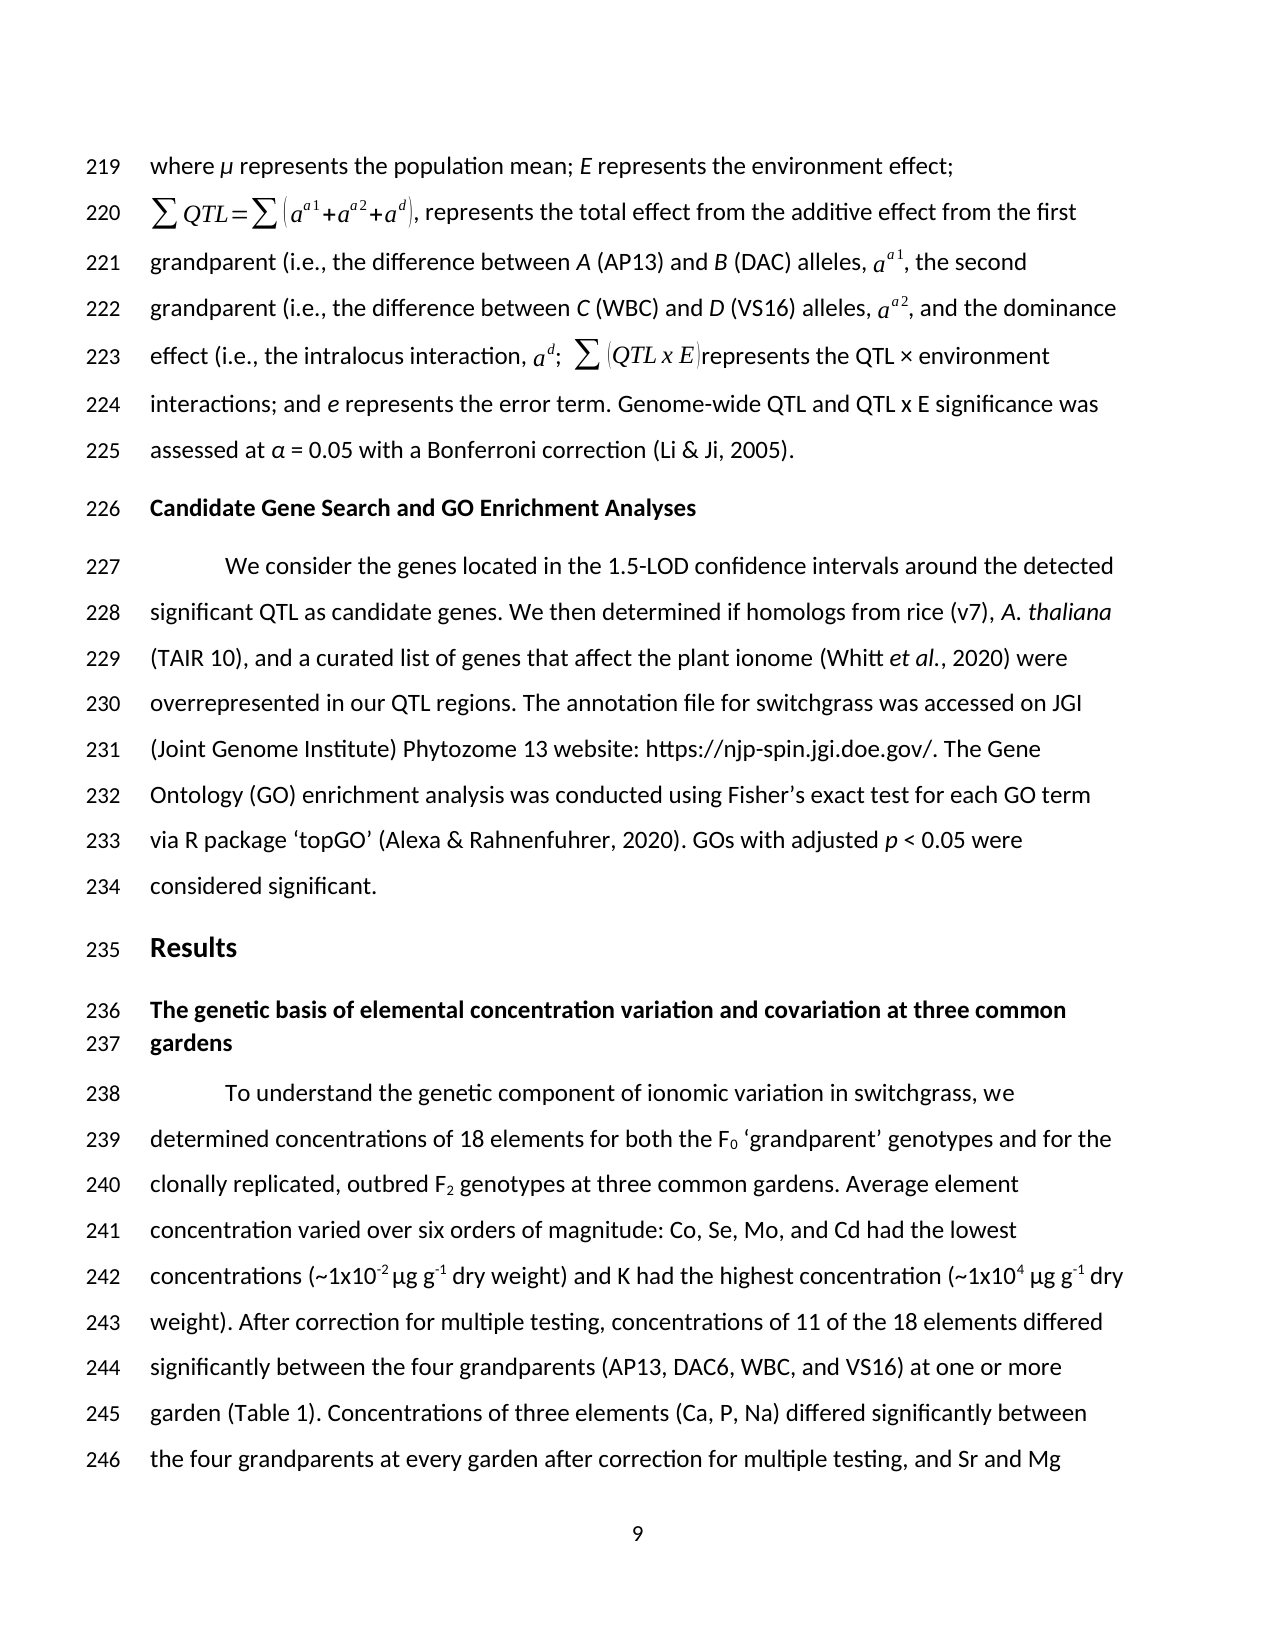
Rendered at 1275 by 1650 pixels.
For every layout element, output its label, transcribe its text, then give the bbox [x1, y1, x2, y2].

text Results [150, 929, 1125, 964]
text where μ represents the population mean; E represents the environment effect; , represents the total effect from the additive effect from the first grandparent (i.e., the difference between A (AP13) and B (DAC) alleles, , the second grandparent (i.e., the difference between C (WBC) and D (VS16) alleles, , and the dominance effect (i.e., the intralocus interaction, ; represents the QTL × environment interactions; and e represents the error term. Genome-wide QTL and QTL x E significance was assessed at α = 0.05 with a Bonferroni correction (Li & Ji, 2005). [150, 150, 1125, 464]
text To understand the genetic component of ionomic variation in switchgrass, we determined concentrations of 18 elements for both the F0 ‘grandparent’ genotypes and for the clonally replicated, outbred F2 genotypes at three common gardens. Average element concentration varied over six orders of magnitude: Co, Se, Mo, and Cd had the lowest concentrations (~1x10-2 µg g-1 dry weight) and K had the highest concentration (~1x104 µg g-1 dry weight). After correction for multiple testing, concentrations of 11 of the 18 elements differed significantly between the four grandparents (AP13, DAC6, WBC, and VS16) at one or more garden (Table 1). Concentrations of three elements (Ca, P, Na) differed significantly between the four grandparents at every garden after correction for multiple testing, and Sr and Mg [150, 1077, 1125, 1473]
text The genetic basis of elemental concentration variation and covariation at three common gardens [150, 994, 1125, 1058]
text Candidate Gene Search and GO Enrichment Analyses [150, 492, 1125, 523]
text We consider the genes located in the 1.5-LOD confidence intervals around the detected significant QTL as candidate genes. We then determined if homologs from rice (v7), A. thaliana (TAIR 10), and a curated list of genes that affect the plant ionome (Whitt et al., 2020) were overrepresented in our QTL regions. The annotation file for switchgrass was accessed on JGI (Joint Genome Institute) Phytozome 13 website: https://njp-spin.jgi.doe.gov/. The Gene Ontology (GO) enrichment analysis was conducted using Fisher’s exact test for each GO term via R package ‘topGO’ (Alexa & Rahnenfuhrer, 2020). GOs with adjusted p < 0.05 were considered significant. [150, 550, 1125, 901]
